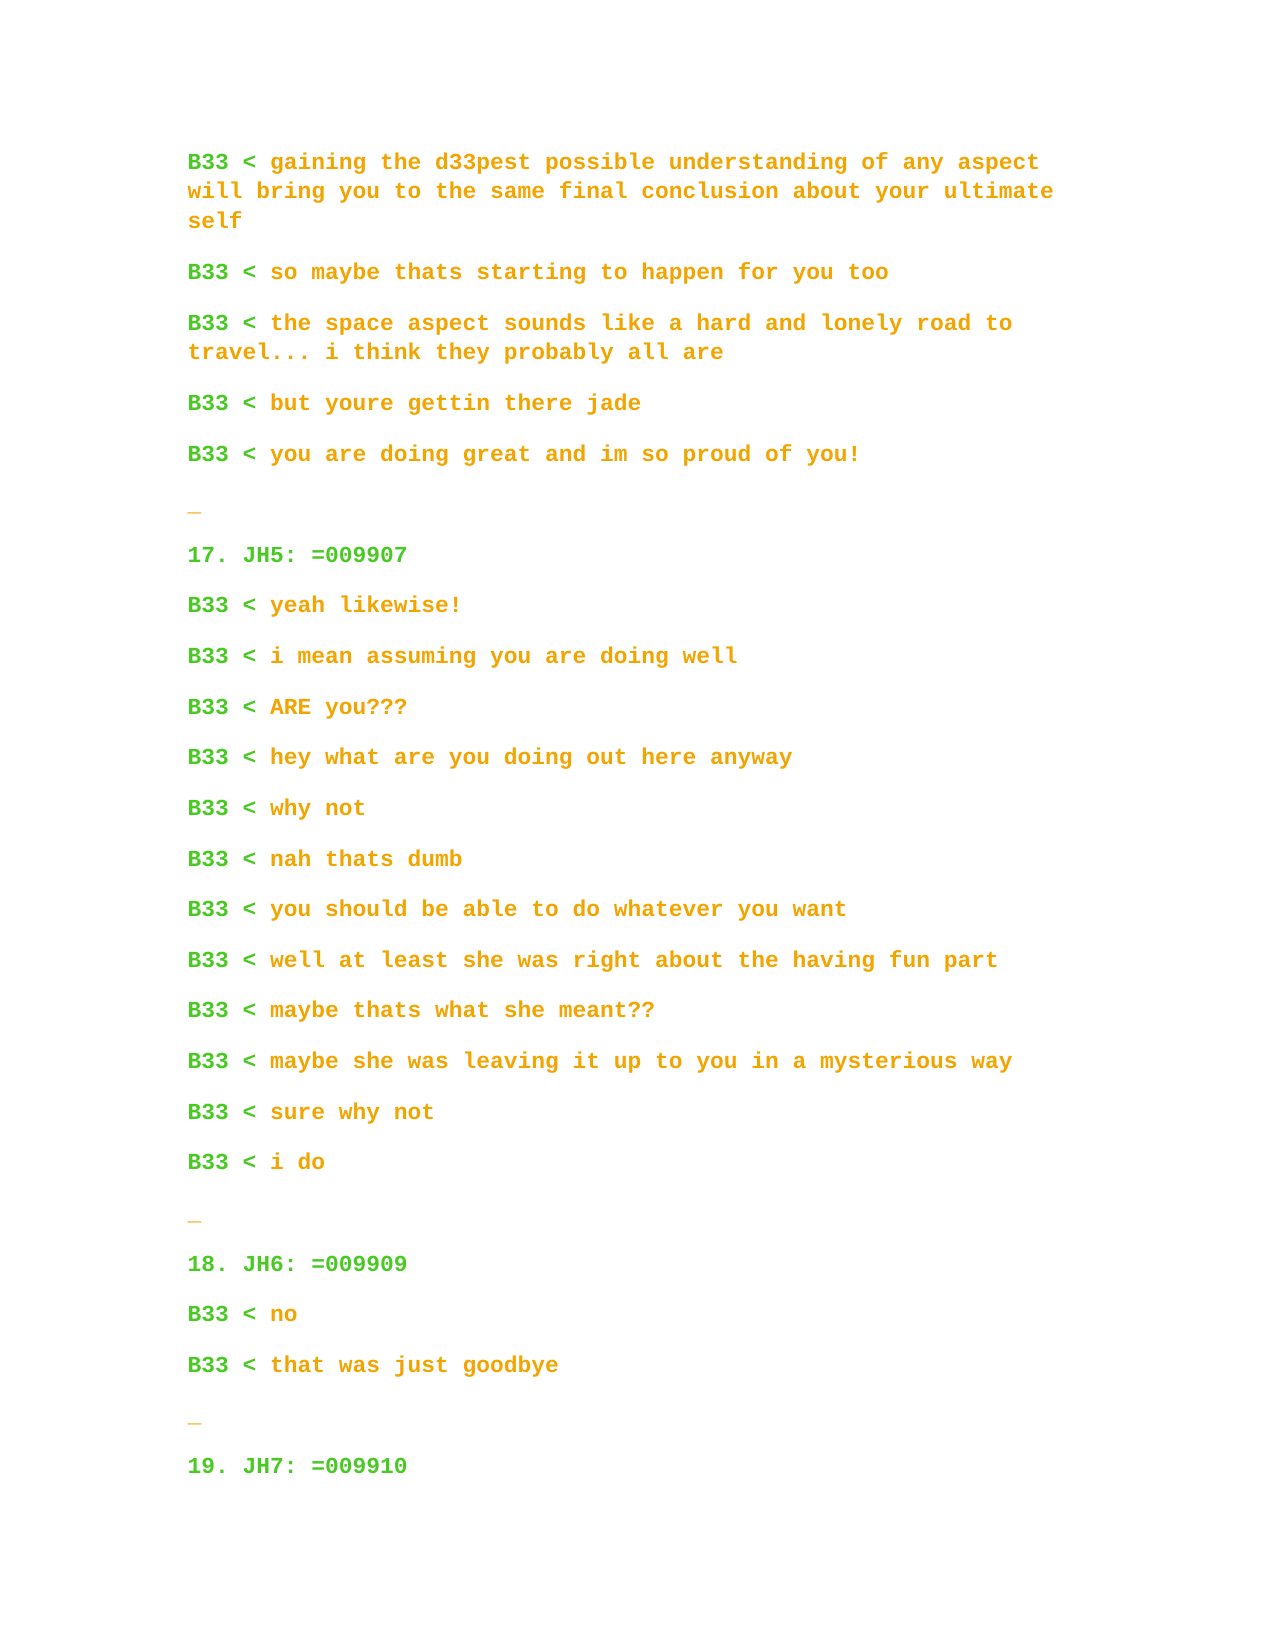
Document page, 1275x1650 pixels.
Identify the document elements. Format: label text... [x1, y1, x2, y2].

text B33 < gaining the d33pest possible understanding of any aspect will bring you to the same final conclusion about your ultimate self [187, 150, 1087, 236]
text B33 < sure why not [187, 1100, 1087, 1126]
text B33 < i mean assuming you are doing well [187, 644, 1087, 670]
text B33 < maybe she was leaving it up to you in a mysterious way [187, 1049, 1087, 1075]
text B33 < ARE you??? [187, 695, 1087, 721]
text B33 < i do [187, 1151, 1087, 1177]
text B33 < well at least she was right about the having fun part [187, 948, 1087, 974]
text 19. JH7: =009910 [187, 1454, 1087, 1480]
text _ [187, 492, 1087, 518]
text B33 < why not [187, 796, 1087, 822]
text B33 < you should be able to do whatever you want [187, 897, 1087, 923]
text B33 < maybe thats what she meant?? [187, 999, 1087, 1025]
text B33 < so maybe thats starting to happen for you too [187, 260, 1087, 286]
text B33 < no [187, 1302, 1087, 1328]
text B33 < hey what are you doing out here anyway [187, 746, 1087, 772]
text B33 < but youre gettin there jade [187, 391, 1087, 417]
text B33 < nah thats dumb [187, 847, 1087, 873]
text B33 < that was just goodbye [187, 1353, 1087, 1379]
text _ [187, 1404, 1087, 1430]
text 17. JH5: =009907 [187, 543, 1087, 569]
text _ [187, 1201, 1087, 1227]
text 18. JH6: =009909 [187, 1252, 1087, 1278]
text B33 < the space aspect sounds like a hard and lonely road to travel... i think they probably all are [187, 311, 1087, 367]
text B33 < you are doing great and im so proud of you! [187, 442, 1087, 468]
text B33 < yeah likewise! [187, 594, 1087, 620]
